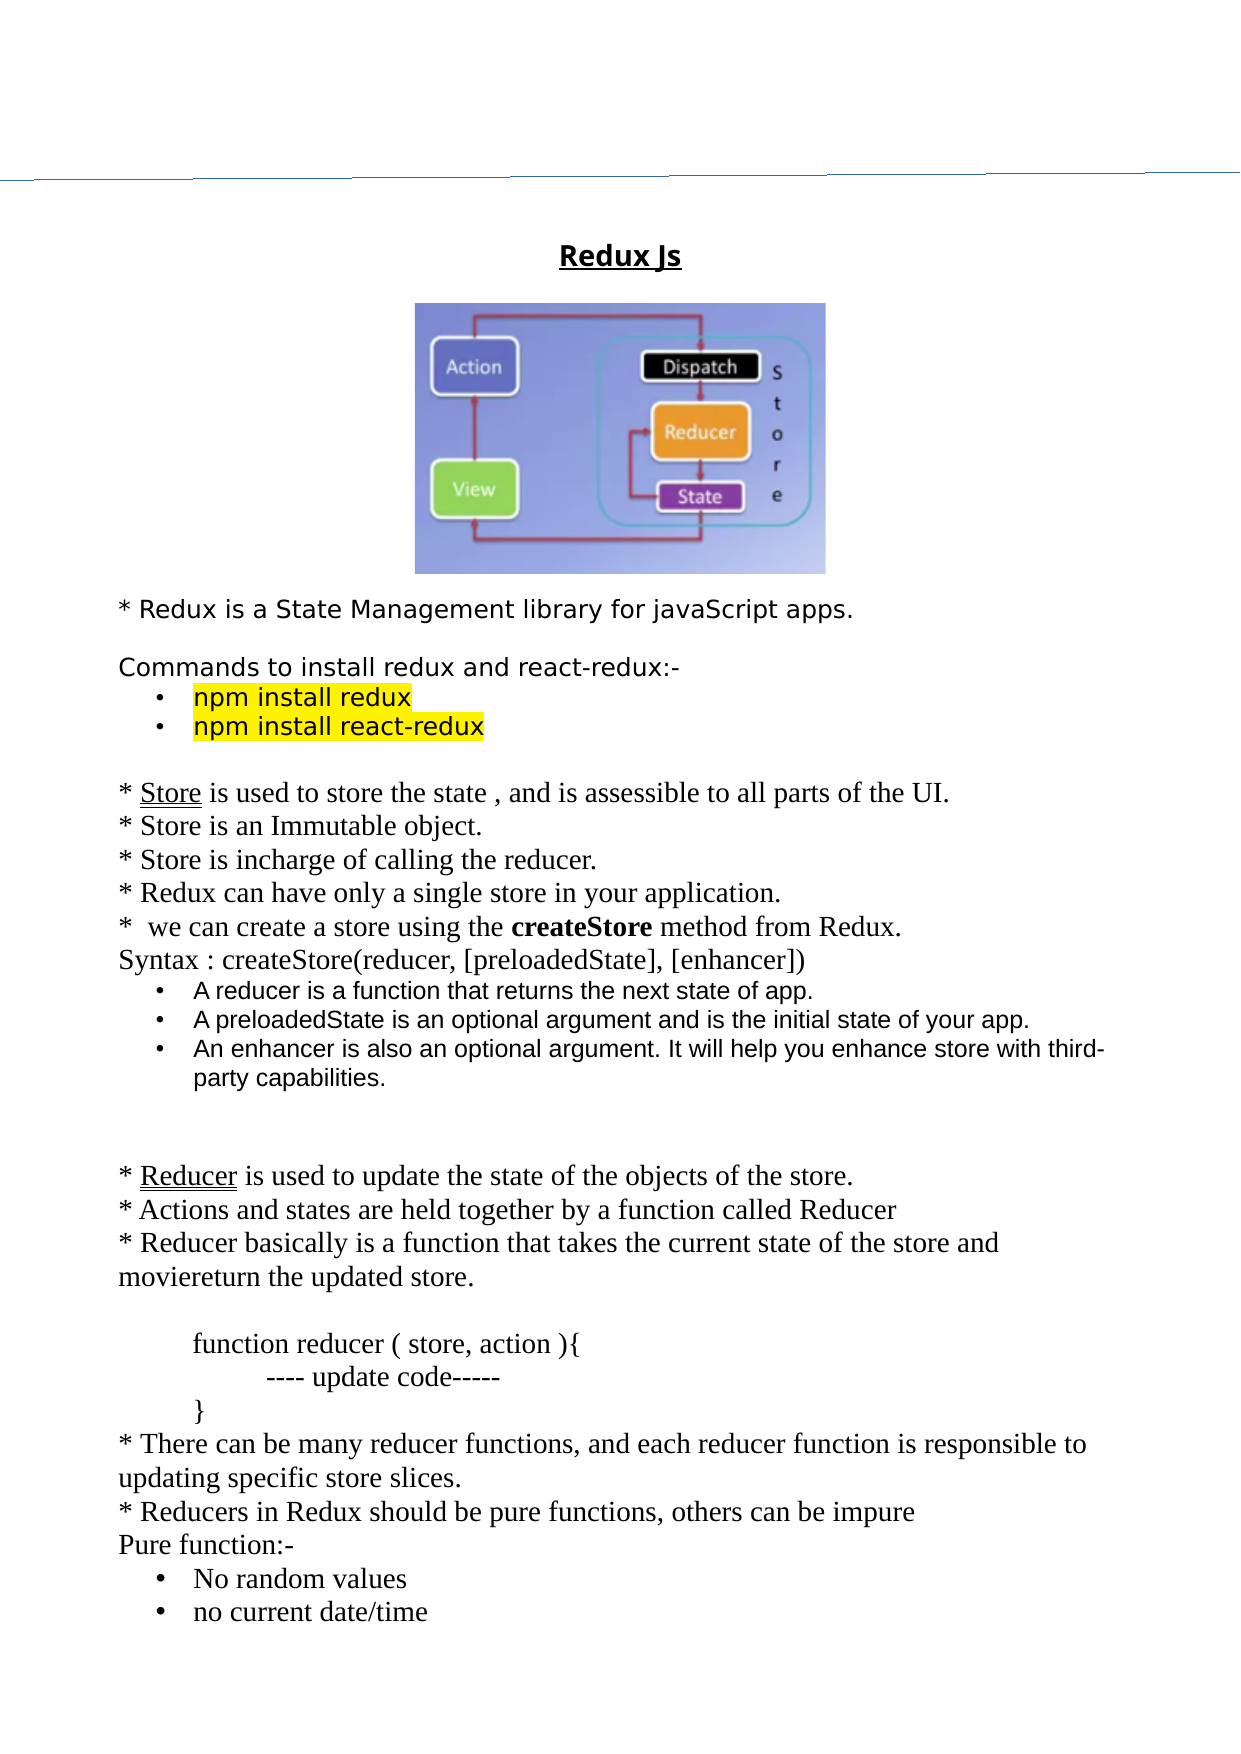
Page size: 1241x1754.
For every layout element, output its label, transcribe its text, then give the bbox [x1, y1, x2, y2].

text Redux Js [118, 235, 1122, 274]
list A reducer is a function that returns the next state of app. [156, 976, 1122, 1005]
list No random values [156, 1561, 1122, 1594]
text * Store is an Immutable object. [118, 808, 1122, 842]
text * Store is incharge of calling the reducer. [118, 842, 1122, 875]
list npm install react-redux [156, 712, 1122, 741]
text * Store is used to store the state , and is assessible to all parts of the UI. [118, 775, 1122, 808]
text * Reducer is used to update the state of the objects of the store. [118, 1158, 1122, 1192]
text ---- update code----- [118, 1359, 1122, 1393]
text Pure function:- [118, 1527, 1122, 1561]
text * Actions and states are held together by a function called Reducer [118, 1192, 1122, 1225]
text } [118, 1393, 1122, 1427]
list A preloadedState is an optional argument and is the initial state of your app. [156, 1005, 1122, 1034]
list An enhancer is also an optional argument. It will help you enhance store with third-party capabilities. [156, 1034, 1122, 1091]
picture [414, 303, 826, 574]
text Commands to install redux and react-redux:- [118, 654, 1122, 683]
text * Reducers in Redux should be pure functions, others can be impure [118, 1494, 1122, 1527]
text * Reducer basically is a function that takes the current state of the store and moviereturn the updated store. [118, 1225, 1122, 1292]
list npm install redux [156, 683, 1122, 712]
text * Redux can have only a single store in your application. [118, 875, 1122, 909]
text * There can be many reducer functions, and each reducer function is responsible to updating specific store slices. [118, 1427, 1122, 1494]
text * we can create a store using the createStore method from Redux. [118, 909, 1122, 942]
text function reducer ( store, action ){ [118, 1326, 1122, 1359]
text * Redux is a State Management library for javaScript apps. [118, 595, 1122, 624]
list no current date/time [156, 1594, 1122, 1628]
text Syntax : createStore(reducer, [preloadedState], [enhancer]) [118, 942, 1122, 976]
